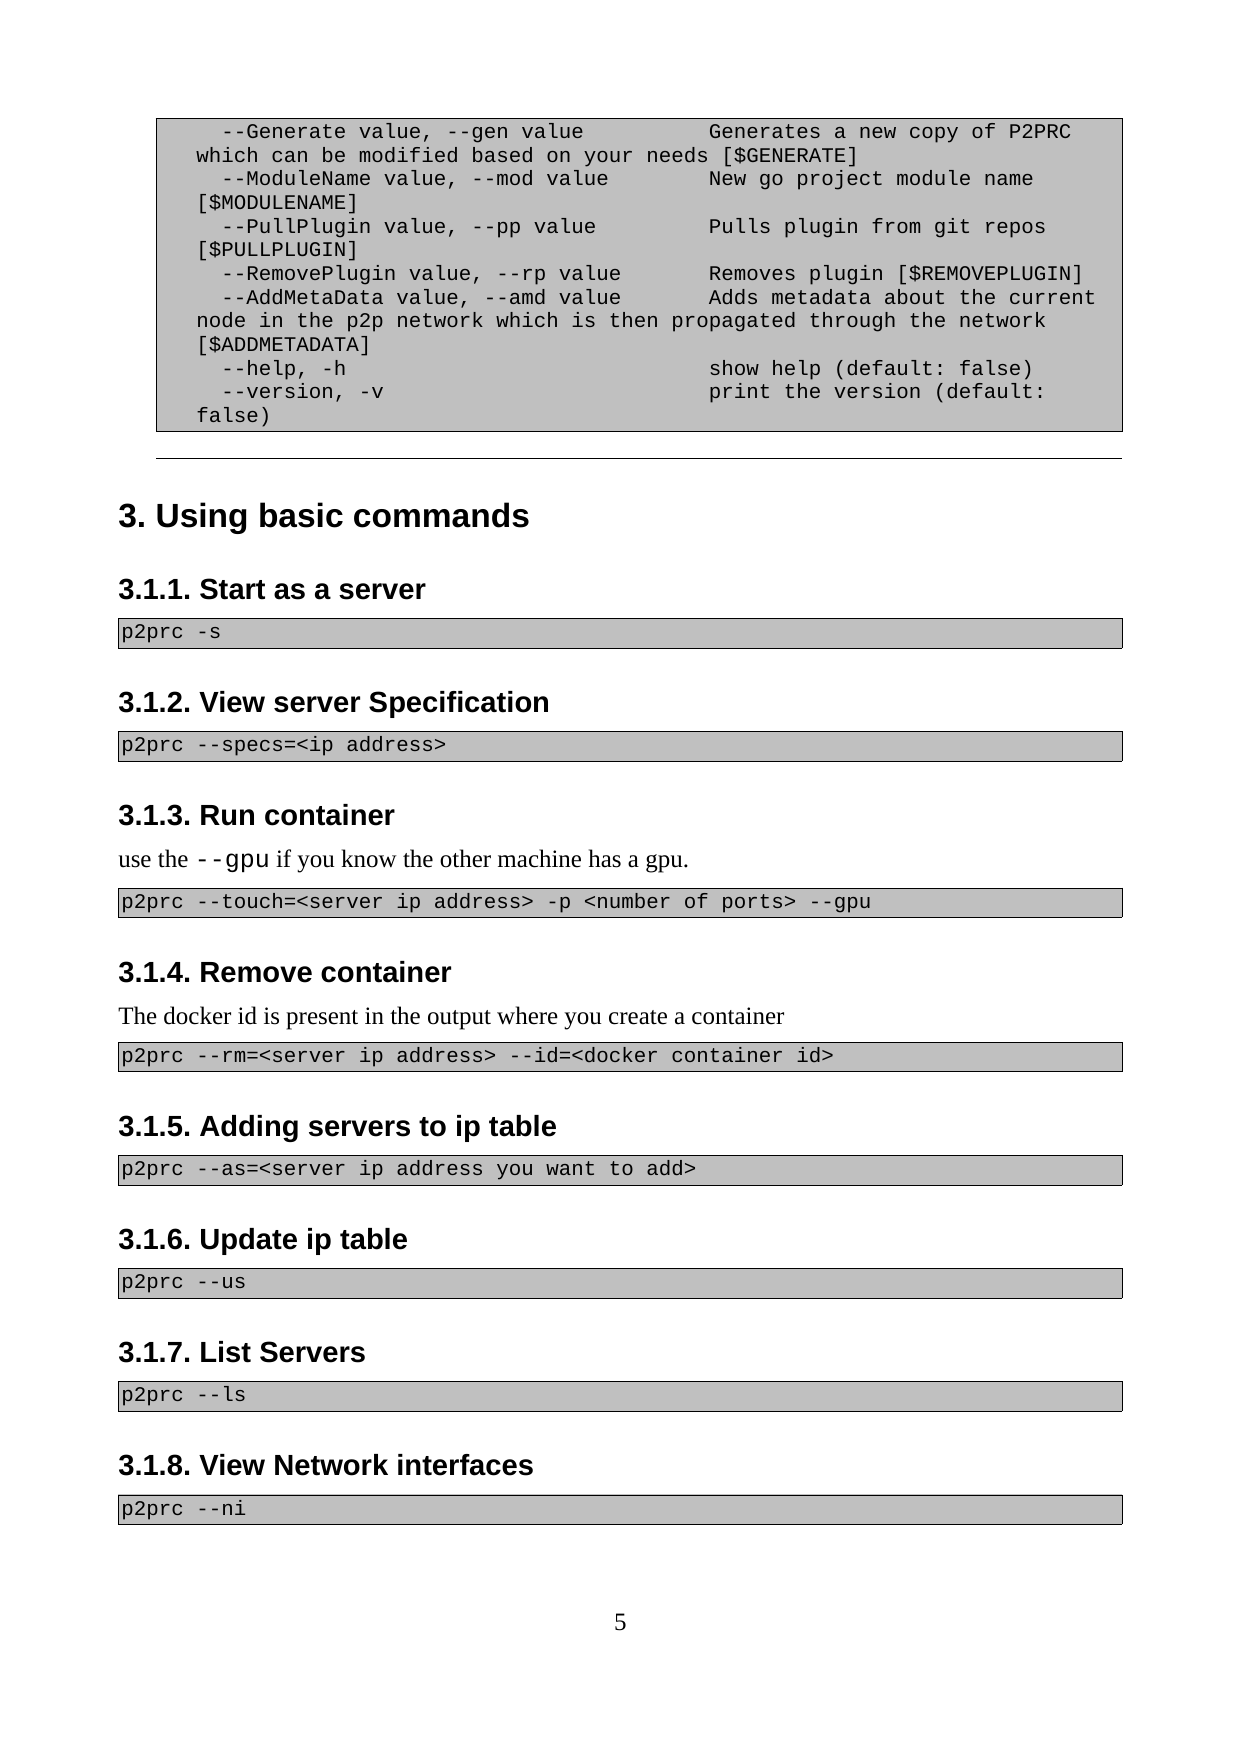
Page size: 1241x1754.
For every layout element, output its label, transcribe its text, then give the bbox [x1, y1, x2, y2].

subtitle View server Specification [118, 685, 1122, 719]
list --AddMetaData value, --amd value Adds metadata about the current node in the p2p network which is then propagated through the network [$ADDMETADATA] [157, 284, 1122, 354]
subtitle List Servers [118, 1335, 1122, 1369]
text p2prc -s [119, 619, 1122, 648]
list --ModuleName value, --mod value New go project module name [$MODULENAME] [157, 165, 1122, 213]
subtitle Run container [118, 798, 1122, 832]
text p2prc --touch=<server ip address> -p <number of ports> --gpu [119, 889, 1122, 917]
text use the --gpu if you know the other machine has a gpu. [118, 844, 1122, 875]
list --PullPlugin value, --pp value Pulls plugin from git repos [$PULLPLUGIN] [157, 213, 1122, 260]
text p2prc --ls [119, 1382, 1122, 1411]
text p2prc --rm=<server ip address> --id=<docker container id> [119, 1043, 1122, 1071]
text p2prc --us [119, 1269, 1122, 1298]
subtitle Start as a server [118, 572, 1122, 606]
subtitle Using basic commands [118, 496, 1122, 534]
subtitle View Network interfaces [118, 1448, 1122, 1482]
text p2prc --specs=<ip address> [119, 732, 1122, 761]
list --help, -h show help (default: false) [157, 354, 1122, 378]
subtitle Remove container [118, 955, 1122, 988]
subtitle Update ip table [118, 1222, 1122, 1256]
list --version, -v print the version (default: false) [157, 378, 1122, 431]
list --RemovePlugin value, --rp value Removes plugin [$REMOVEPLUGIN] [157, 260, 1122, 284]
subtitle Adding servers to ip table [118, 1109, 1122, 1143]
text p2prc --as=<server ip address you want to add> [119, 1156, 1122, 1185]
list --Generate value, --gen value Generates a new copy of P2PRC which can be modified based on your needs [$GENERATE] [157, 119, 1122, 165]
text The docker id is present in the output where you create a container [118, 1001, 1122, 1029]
text p2prc --ni [119, 1496, 1122, 1524]
